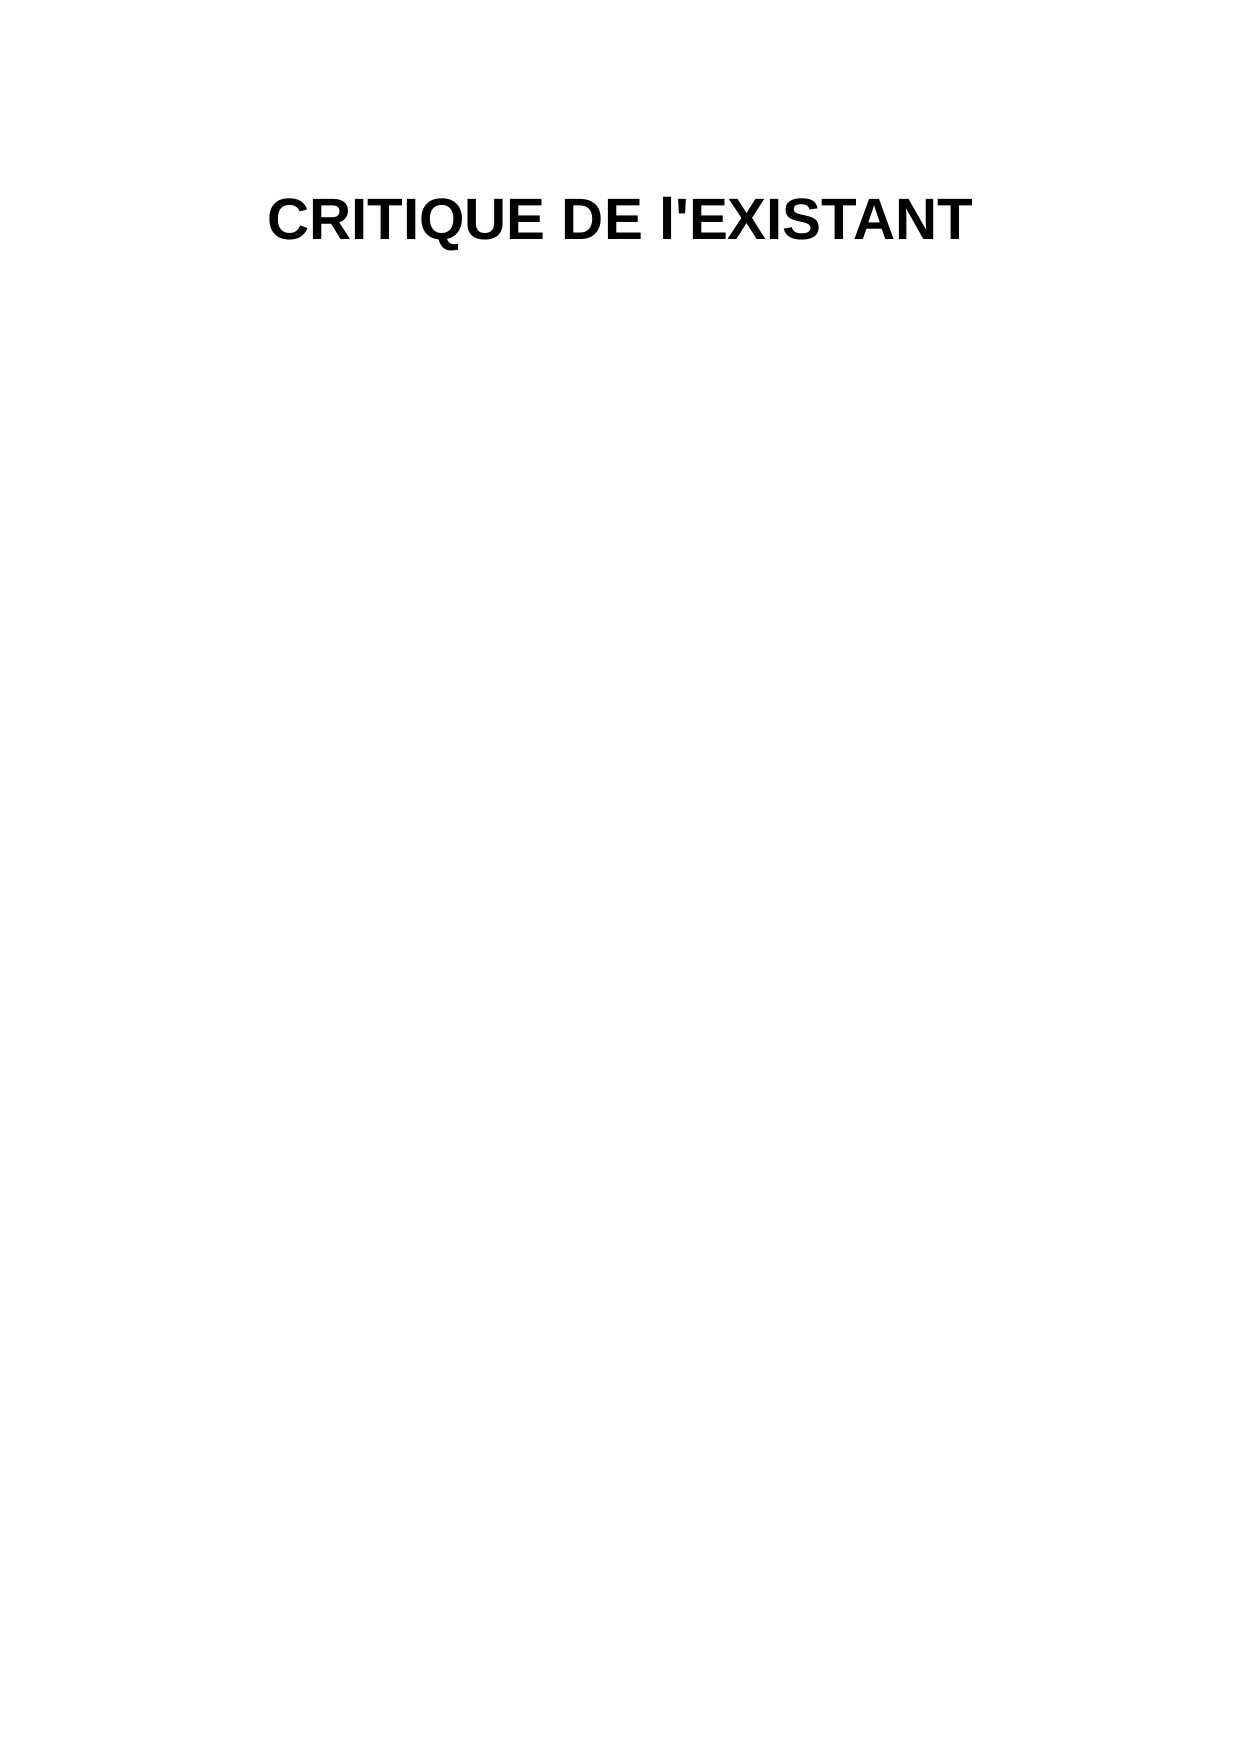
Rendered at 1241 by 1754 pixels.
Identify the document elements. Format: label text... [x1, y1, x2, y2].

title CRITIQUE DE l'EXISTANT [118, 184, 1122, 251]
